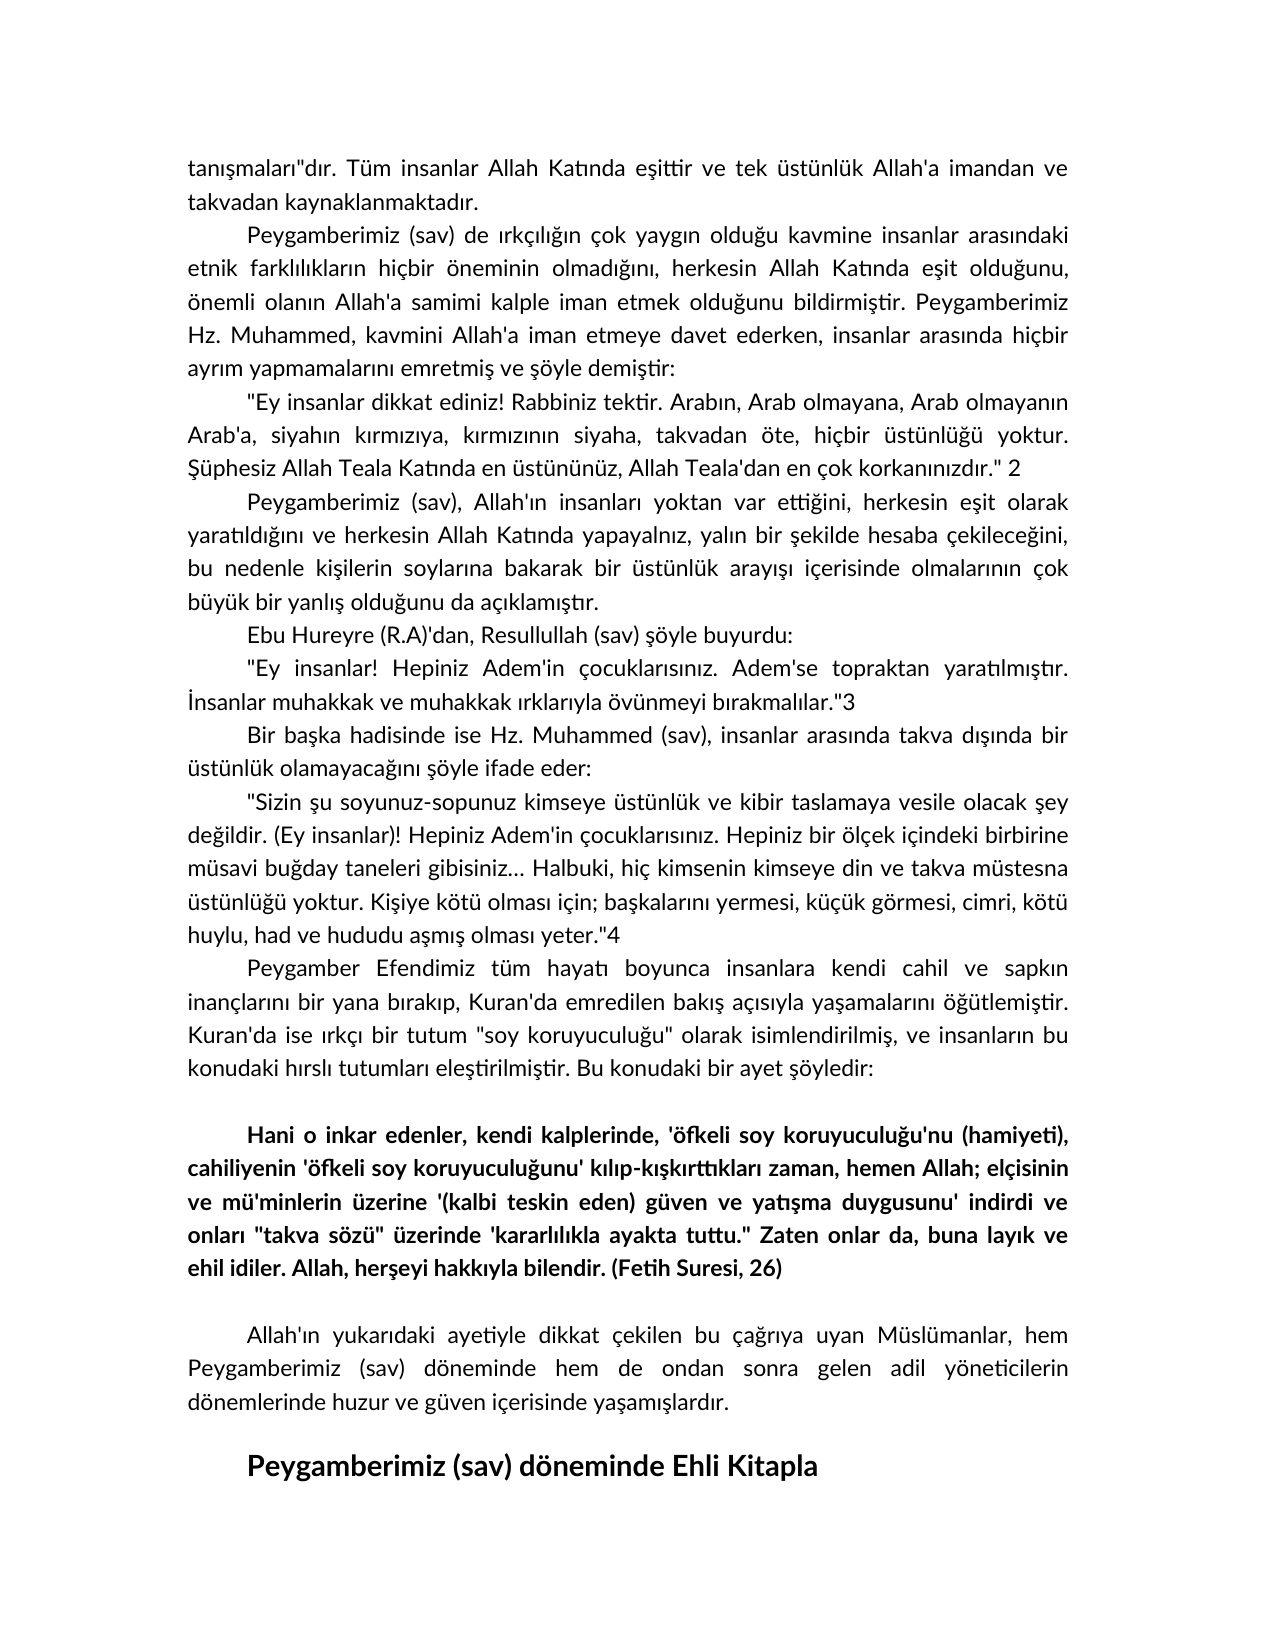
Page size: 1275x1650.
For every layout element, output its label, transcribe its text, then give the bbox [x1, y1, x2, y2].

text Peygamber Efendimiz tüm hayatı boyunca insanlara kendi cahil ve sapkın inançlarını bir yana bırakıp, Kuran'da emredilen bakış açısıyla yaşamalarını öğütlemiştir. Kuran'da ise ırkçı bir tutum "soy koruyuculuğu" olarak isimlendirilmiş, ve insanların bu konudaki hırslı tutumları eleştirilmiştir. Bu konudaki bir ayet şöyledir: [187, 950, 1070, 1083]
text "Ey insanlar! Hepiniz Adem'in çocuklarısınız. Adem'se topraktan yaratılmıştır. İnsanlar muhakkak ve muhakkak ırklarıyla övünmeyi bırakmalılar."3 [187, 650, 1070, 717]
text tanışmaları"dır. Tüm insanlar Allah Katında eşittir ve tek üstünlük Allah'a imandan ve takvadan kaynaklanmaktadır. [187, 150, 1070, 217]
text Allah'ın yukarıdaki ayetiyle dikkat çekilen bu çağrıya uyan Müslümanlar, hem Peygamberimiz (sav) döneminde hem de ondan sonra gelen adil yöneticilerin dönemlerinde huzur ve güven içerisinde yaşamışlardır. [187, 1317, 1070, 1417]
text Peygamberimiz (sav) döneminde Ehli Kitapla [187, 1450, 1070, 1483]
text Peygamberimiz (sav) de ırkçılığın çok yaygın olduğu kavmine insanlar arasındaki etnik farklılıkların hiçbir öneminin olmadığını, herkesin Allah Katında eşit olduğunu, önemli olanın Allah'a samimi kalple iman etmek olduğunu bildirmiştir. Peygamberimiz Hz. Muhammed, kavmini Allah'a iman etmeye davet ederken, insanlar arasında hiçbir ayrım yapmamalarını emretmiş ve şöyle demiştir: [187, 217, 1070, 383]
text "Sizin şu soyunuz-sopunuz kimseye üstünlük ve kibir taslamaya vesile olacak şey değildir. (Ey insanlar)! Hepiniz Adem'in çocuklarısınız. Hepiniz bir ölçek içindeki birbirine müsavi buğday taneleri gibisiniz… Halbuki, hiç kimsenin kimseye din ve takva müstesna üstünlüğü yoktur. Kişiye kötü olması için; başkalarını yermesi, küçük görmesi, cimri, kötü huylu, had ve hududu aşmış olması yeter."4 [187, 783, 1070, 950]
text Bir başka hadisinde ise Hz. Muhammed (sav), insanlar arasında takva dışında bir üstünlük olamayacağını şöyle ifade eder: [187, 717, 1070, 783]
text Hani o inkar edenler, kendi kalplerinde, 'öfkeli soy koruyuculuğu'nu (hamiyeti), cahiliyenin 'öfkeli soy koruyuculuğunu' kılıp-kışkırttıkları zaman, hemen Allah; elçisinin ve mü'minlerin üzerine '(kalbi teskin eden) güven ve yatışma duygusunu' indirdi ve onları "takva sözü" üzerinde 'kararlılıkla ayakta tuttu." Zaten onlar da, buna layık ve ehil idiler. Allah, herşeyi hakkıyla bilendir. (Fetih Suresi, 26) [187, 1117, 1070, 1283]
text "Ey insanlar dikkat ediniz! Rabbiniz tektir. Arabın, Arab olmayana, Arab olmayanın Arab'a, siyahın kırmızıya, kırmızının siyaha, takvadan öte, hiçbir üstünlüğü yoktur. Şüphesiz Allah Teala Katında en üstününüz, Allah Teala'dan en çok korkanınızdır." 2 [187, 383, 1070, 483]
text Peygamberimiz (sav), Allah'ın insanları yoktan var ettiğini, herkesin eşit olarak yaratıldığını ve herkesin Allah Katında yapayalnız, yalın bir şekilde hesaba çekileceğini, bu nedenle kişilerin soylarına bakarak bir üstünlük arayışı içerisinde olmalarının çok büyük bir yanlış olduğunu da açıklamıştır. [187, 483, 1070, 617]
text Ebu Hureyre (R.A)'dan, Resullullah (sav) şöyle buyurdu: [187, 617, 1070, 650]
